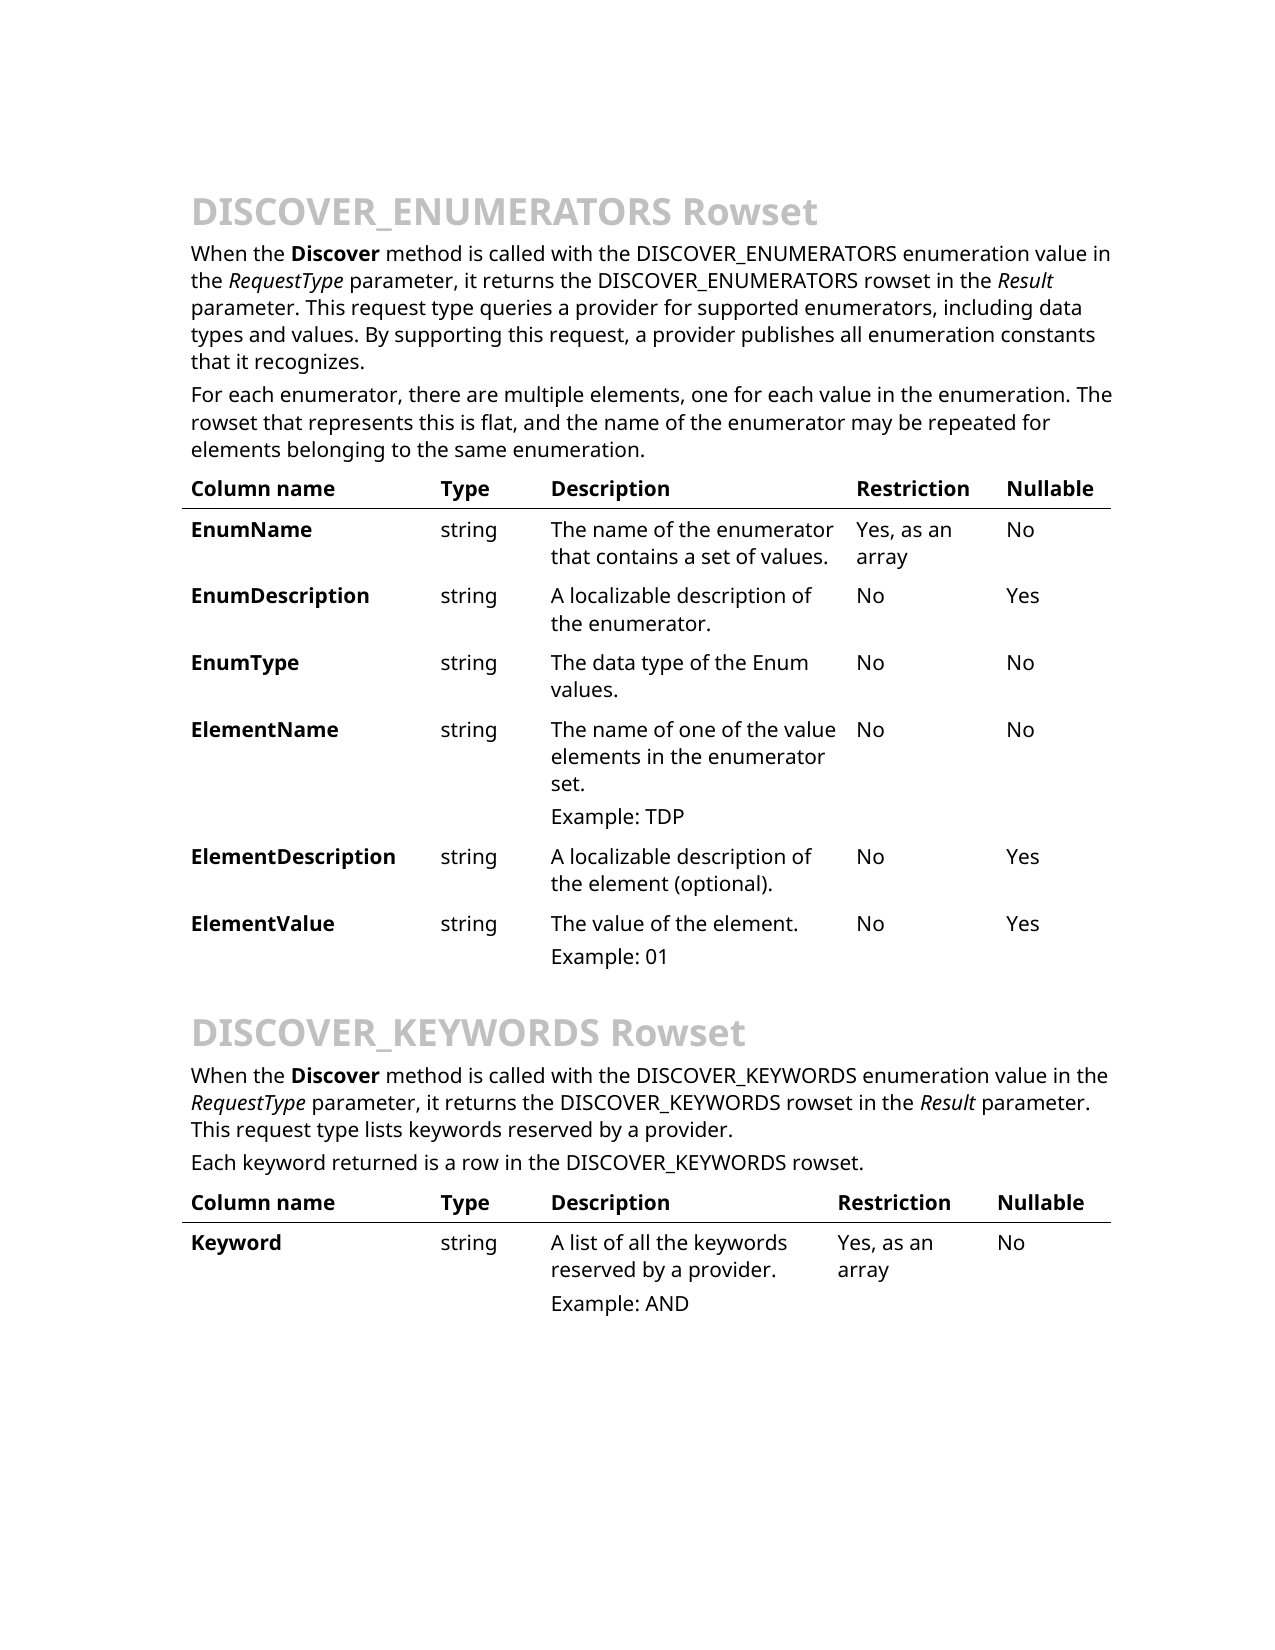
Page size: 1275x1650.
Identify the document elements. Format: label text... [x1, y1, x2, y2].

table_cell The data type of the Enum values. [542, 643, 848, 709]
table_cell EnumDescription [182, 576, 432, 643]
table_cell A list of all the keywords reserved by a provider. Example: AND [542, 1223, 829, 1323]
table_cell The value of the element. Example: 01 [542, 903, 848, 976]
table_cell Keyword [182, 1223, 432, 1323]
table_header Description [542, 1182, 829, 1222]
table_cell EnumType [182, 643, 432, 709]
table_cell No [998, 643, 1111, 709]
table_cell Yes [998, 836, 1111, 903]
subtitle DISCOVER_ENUMERATORS Rowset [191, 192, 1128, 233]
text Each keyword returned is a row in the DISCOVER_KEYWORDS rowset. [191, 1149, 1128, 1176]
table_cell string [432, 903, 542, 976]
table_cell The name of the enumerator that contains a set of values. [542, 509, 848, 576]
table_header Nullable [989, 1182, 1111, 1222]
table_cell No [848, 836, 998, 903]
table_cell string [432, 643, 542, 709]
table_cell Yes [998, 903, 1111, 976]
table_cell EnumName [182, 509, 432, 576]
table_cell A localizable description of the element (optional). [542, 836, 848, 903]
subtitle DISCOVER_KEYWORDS Rowset [191, 1013, 1128, 1055]
table_header Type [432, 1182, 542, 1222]
table_cell No [848, 709, 998, 836]
text For each enumerator, there are multiple elements, one for each value in the enumeration. The rowset that represents this is flat, and the name of the enumerator may be repeated for elements belonging to the same enumeration. [191, 381, 1128, 462]
table_header Column name [182, 1182, 432, 1222]
table_header Column name [182, 469, 432, 508]
table_cell string [432, 509, 542, 576]
table_cell No [998, 509, 1111, 576]
table_cell The name of one of the value elements in the enumerator set. Example: TDP [542, 709, 848, 836]
table_header Type [432, 469, 542, 508]
table_cell No [848, 643, 998, 709]
table_cell Yes, as an array [829, 1223, 988, 1323]
table_cell string [432, 1223, 542, 1323]
table_header Description [542, 469, 848, 508]
table_cell ElementDescription [182, 836, 432, 903]
table_header Nullable [998, 469, 1111, 508]
table_cell ElementValue [182, 903, 432, 976]
table_cell No [989, 1223, 1111, 1323]
table_cell string [432, 576, 542, 643]
table_cell No [848, 576, 998, 643]
table_cell Yes [998, 576, 1111, 643]
table_header Restriction [848, 469, 998, 508]
table_cell A localizable description of the enumerator. [542, 576, 848, 643]
table_header Restriction [829, 1182, 988, 1222]
table_cell No [848, 903, 998, 976]
table_cell Yes, as an array [848, 509, 998, 576]
text When the Discover method is called with the DISCOVER_ENUMERATORS enumeration value in the RequestType parameter, it returns the DISCOVER_ENUMERATORS rowset in the Result parameter. This request type queries a provider for supported enumerators, including data types and values. By supporting this request, a provider publishes all enumeration constants that it recognizes. [191, 239, 1128, 375]
table_cell ElementName [182, 709, 432, 836]
text When the Discover method is called with the DISCOVER_KEYWORDS enumeration value in the RequestType parameter, it returns the DISCOVER_KEYWORDS rowset in the Result parameter. This request type lists keywords reserved by a provider. [191, 1061, 1128, 1143]
table_cell No [998, 709, 1111, 836]
table_cell string [432, 709, 542, 836]
table_cell string [432, 836, 542, 903]
